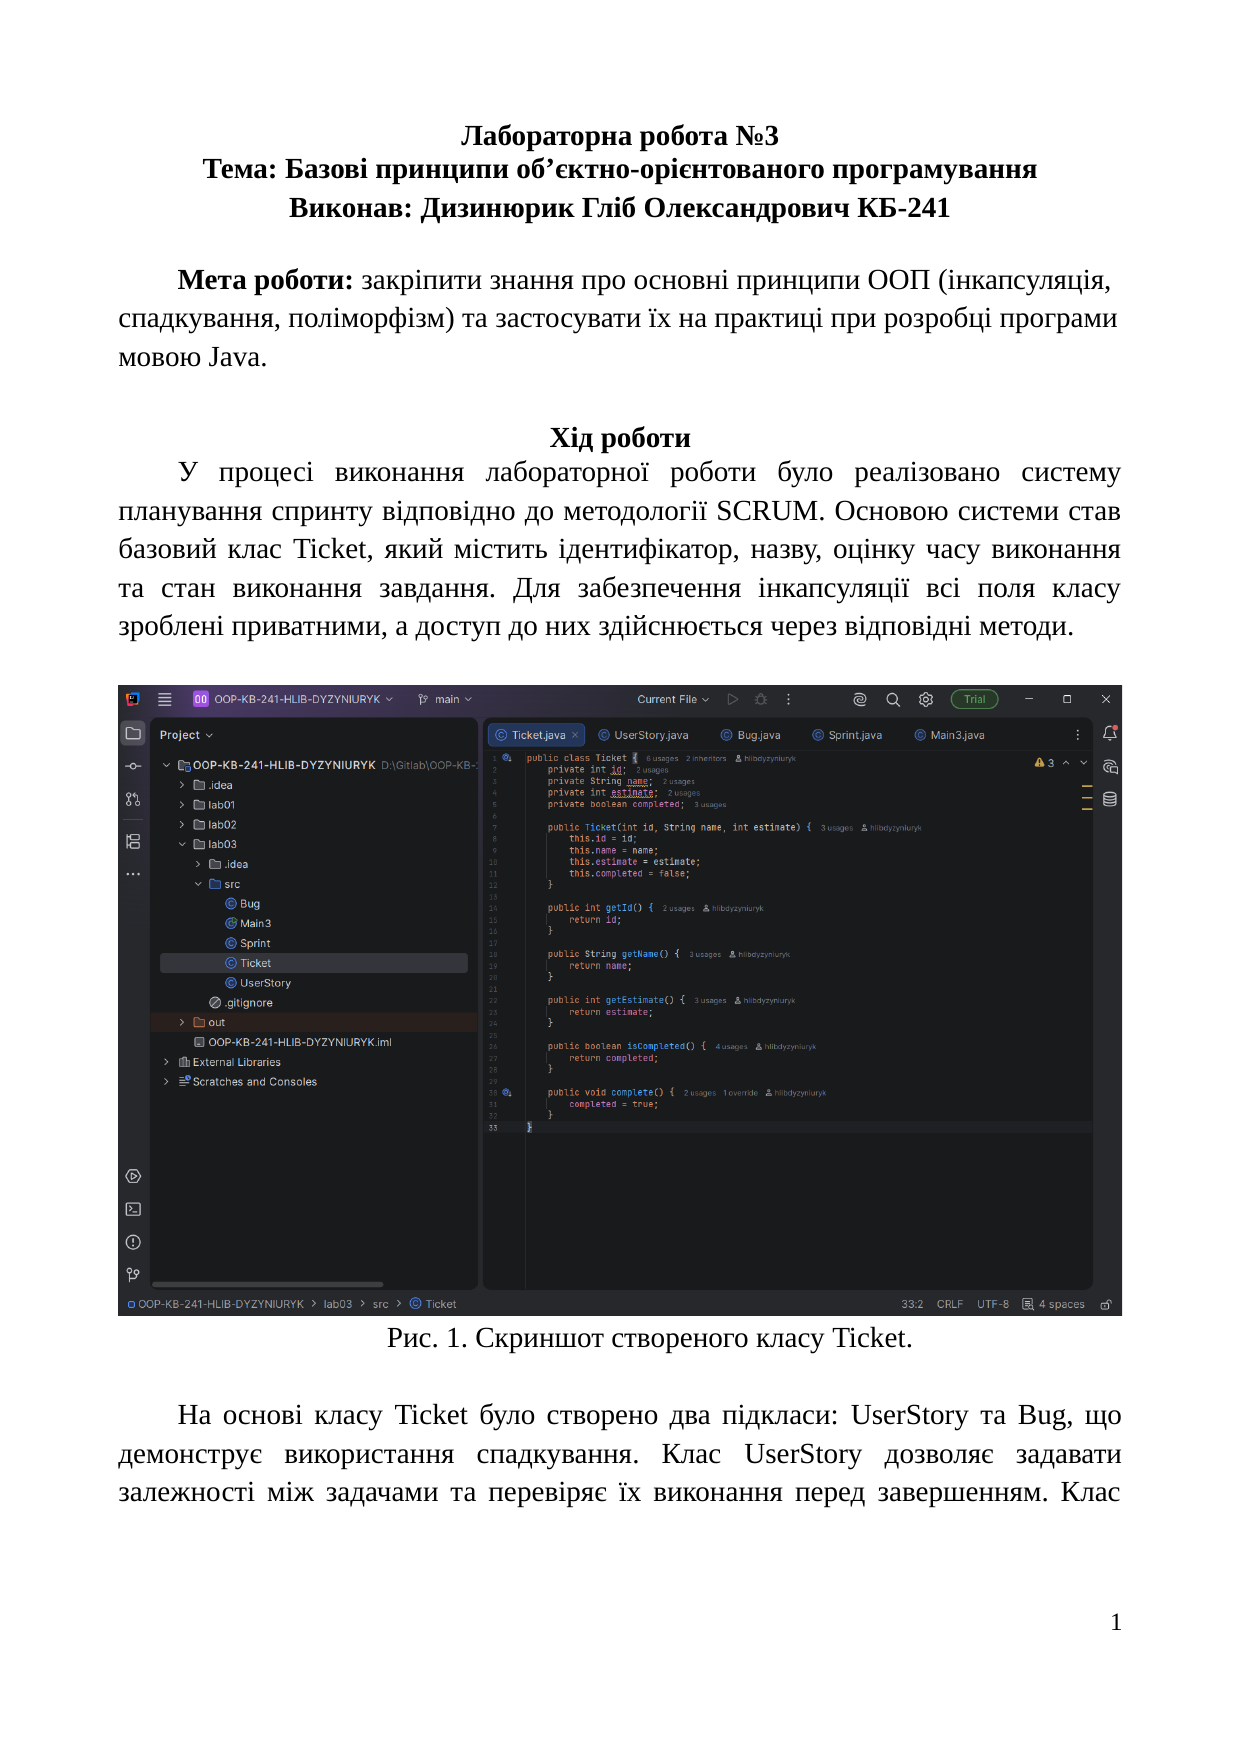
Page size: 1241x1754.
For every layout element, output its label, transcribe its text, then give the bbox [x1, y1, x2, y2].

subtitle Лабораторна робота №3 [118, 118, 1122, 152]
text У процесі виконання лабораторної роботи було реалізовано систему планування спринту відповідно до методології SCRUM. Основою системи став базовий клас Ticket, який містить ідентифікатор, назву, оцінку часу виконання та стан виконання завдання. Для забезпечення інкапсуляції всі поля класу зроблені приватними, а доступ до них здійснюється через відповідні методи. [118, 454, 1122, 642]
text Мета роботи: закріпити знання про основні принципи ООП (інкапсуляція, спадкування, поліморфізм) та застосувати їх на практиці при розробці програми мовою Java. [118, 262, 1122, 372]
text На основі класу Ticket було створено два підкласи: UserStory та Bug, що демонструє використання спадкування. Клас UserStory дозволяє задавати залежності між задачами та перевіряє їх виконання перед завершенням. Клас [118, 1397, 1122, 1508]
picture [118, 685, 1123, 1316]
text Рис. 1. Скриншот створеного класу Ticket. [118, 1316, 1122, 1354]
text Виконав: Дизинюрик Гліб Олександрович КБ-241 [118, 190, 1122, 224]
text Тема: Базові принципи об’єктно-орієнтованого програмування [118, 152, 1122, 185]
subtitle Хід роботи [118, 421, 1122, 454]
